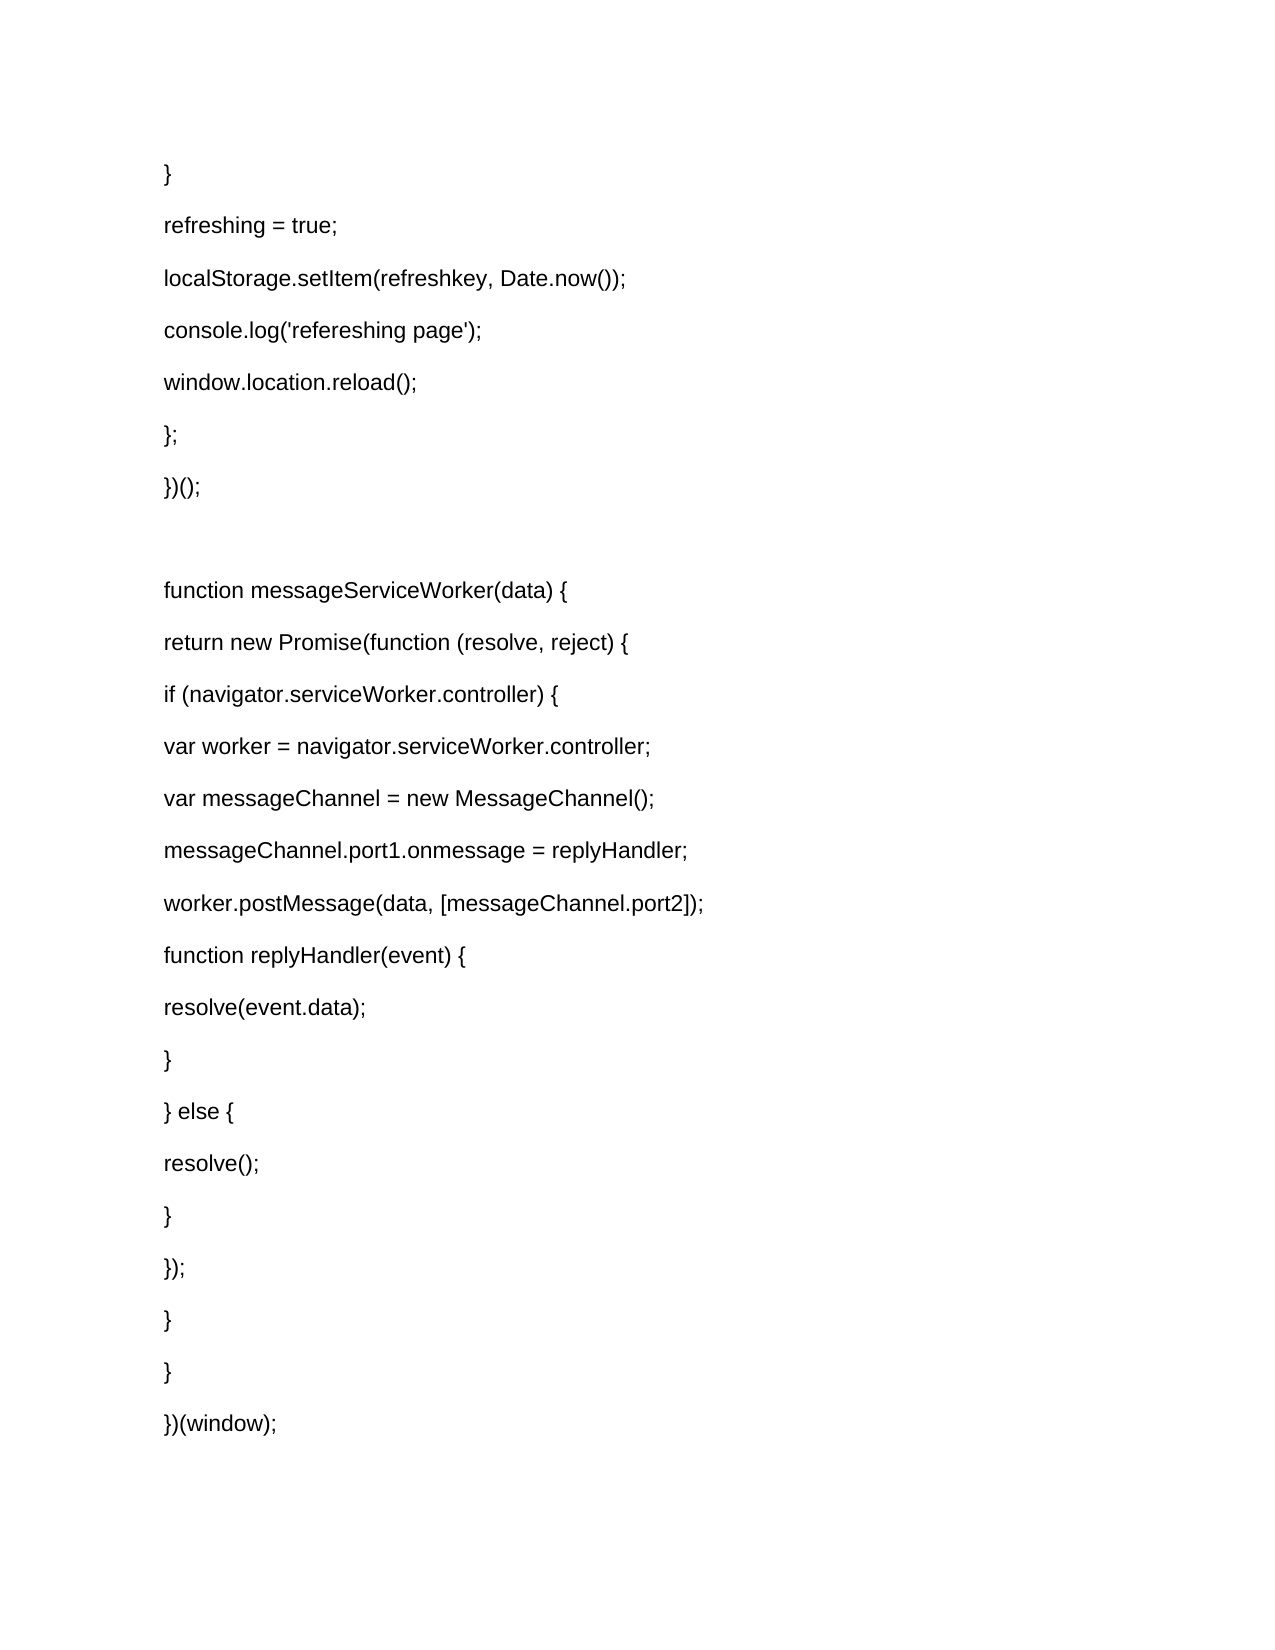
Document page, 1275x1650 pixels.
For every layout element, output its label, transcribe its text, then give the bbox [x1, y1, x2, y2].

table_cell function replyHandler(event) { [153, 931, 1125, 983]
table_cell } [153, 1348, 1125, 1400]
table_cell localStorage.setItem(refreshkey, Date.now()); [153, 254, 1125, 306]
table_cell worker.postMessage(data, [messageChannel.port2]); [153, 879, 1125, 931]
table_cell var messageChannel = new MessageChannel(); [153, 775, 1125, 827]
table_cell messageChannel.port1.onmessage = replyHandler; [153, 827, 1125, 879]
table_cell } else { [153, 1088, 1125, 1139]
table_cell [153, 515, 1125, 567]
table_cell resolve(); [153, 1140, 1125, 1192]
table_cell } [153, 1192, 1125, 1244]
table_cell } [153, 150, 1125, 202]
table_cell })(window); [153, 1400, 1125, 1452]
table_cell var worker = navigator.serviceWorker.controller; [153, 723, 1125, 775]
table_cell resolve(event.data); [153, 983, 1125, 1035]
table_cell if (navigator.serviceWorker.controller) { [153, 671, 1125, 723]
table_cell function messageServiceWorker(data) { [153, 567, 1125, 619]
table_cell window.location.reload(); [153, 358, 1125, 410]
table_cell refreshing = true; [153, 202, 1125, 254]
table_cell console.log('refereshing page'); [153, 306, 1125, 358]
table_cell } [153, 1035, 1125, 1087]
table_cell }); [153, 1244, 1125, 1296]
table_cell }; [153, 410, 1125, 462]
table_cell } [153, 1296, 1125, 1348]
table_cell })(); [153, 463, 1125, 514]
table_cell return new Promise(function (resolve, reject) { [153, 619, 1125, 671]
